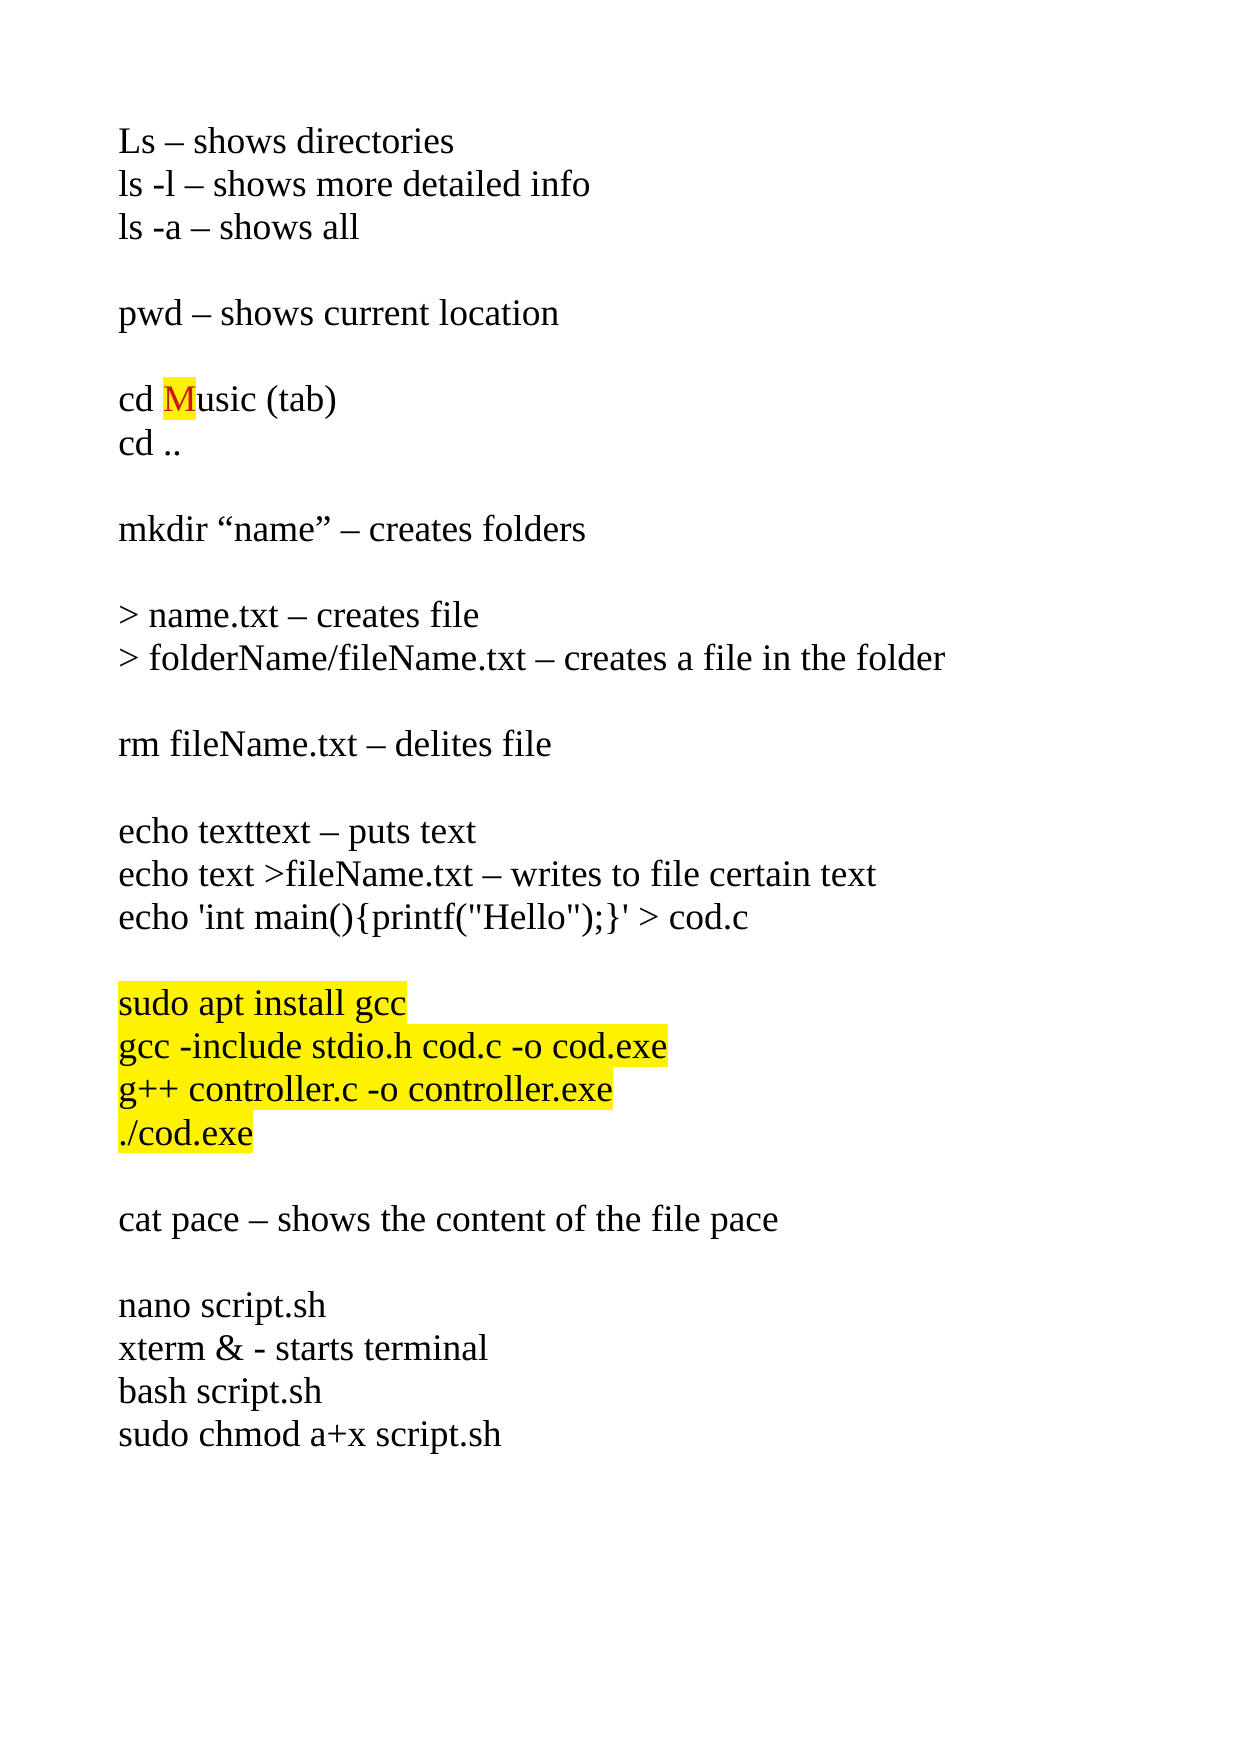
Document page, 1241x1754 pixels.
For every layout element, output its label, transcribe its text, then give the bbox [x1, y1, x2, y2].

text gcc -include stdio.h cod.c -o cod.exe [118, 1024, 1122, 1067]
text cd .. [118, 420, 1122, 463]
text ls -a – shows all [118, 204, 1122, 247]
text echo text >fileName.txt – writes to file certain text [118, 851, 1122, 894]
text Ls – shows directories [118, 118, 1122, 161]
text ls -l – shows more detailed info [118, 161, 1122, 204]
text sudo chmod a+x script.sh [118, 1412, 1122, 1455]
text bash script.sh [118, 1369, 1122, 1412]
text xterm & - starts terminal [118, 1326, 1122, 1369]
text echo texttext – puts text [118, 808, 1122, 851]
text > folderName/fileName.txt – creates a file in the folder [118, 636, 1122, 679]
text ./cod.exe [118, 1110, 1122, 1153]
text rm fileName.txt – delites file [118, 722, 1122, 765]
text cd Music (tab) [118, 377, 1122, 420]
text sudo apt install gcc [118, 981, 1122, 1024]
text cat pace – shows the content of the file pace [118, 1196, 1122, 1239]
text pwd – shows current location [118, 291, 1122, 334]
text echo 'int main(){printf("Hello");}' > cod.c [118, 894, 1122, 937]
text > name.txt – creates file [118, 592, 1122, 636]
text g++ controller.c -o controller.exe [118, 1067, 1122, 1110]
text nano script.sh [118, 1282, 1122, 1326]
text mkdir “name” – creates folders [118, 506, 1122, 549]
